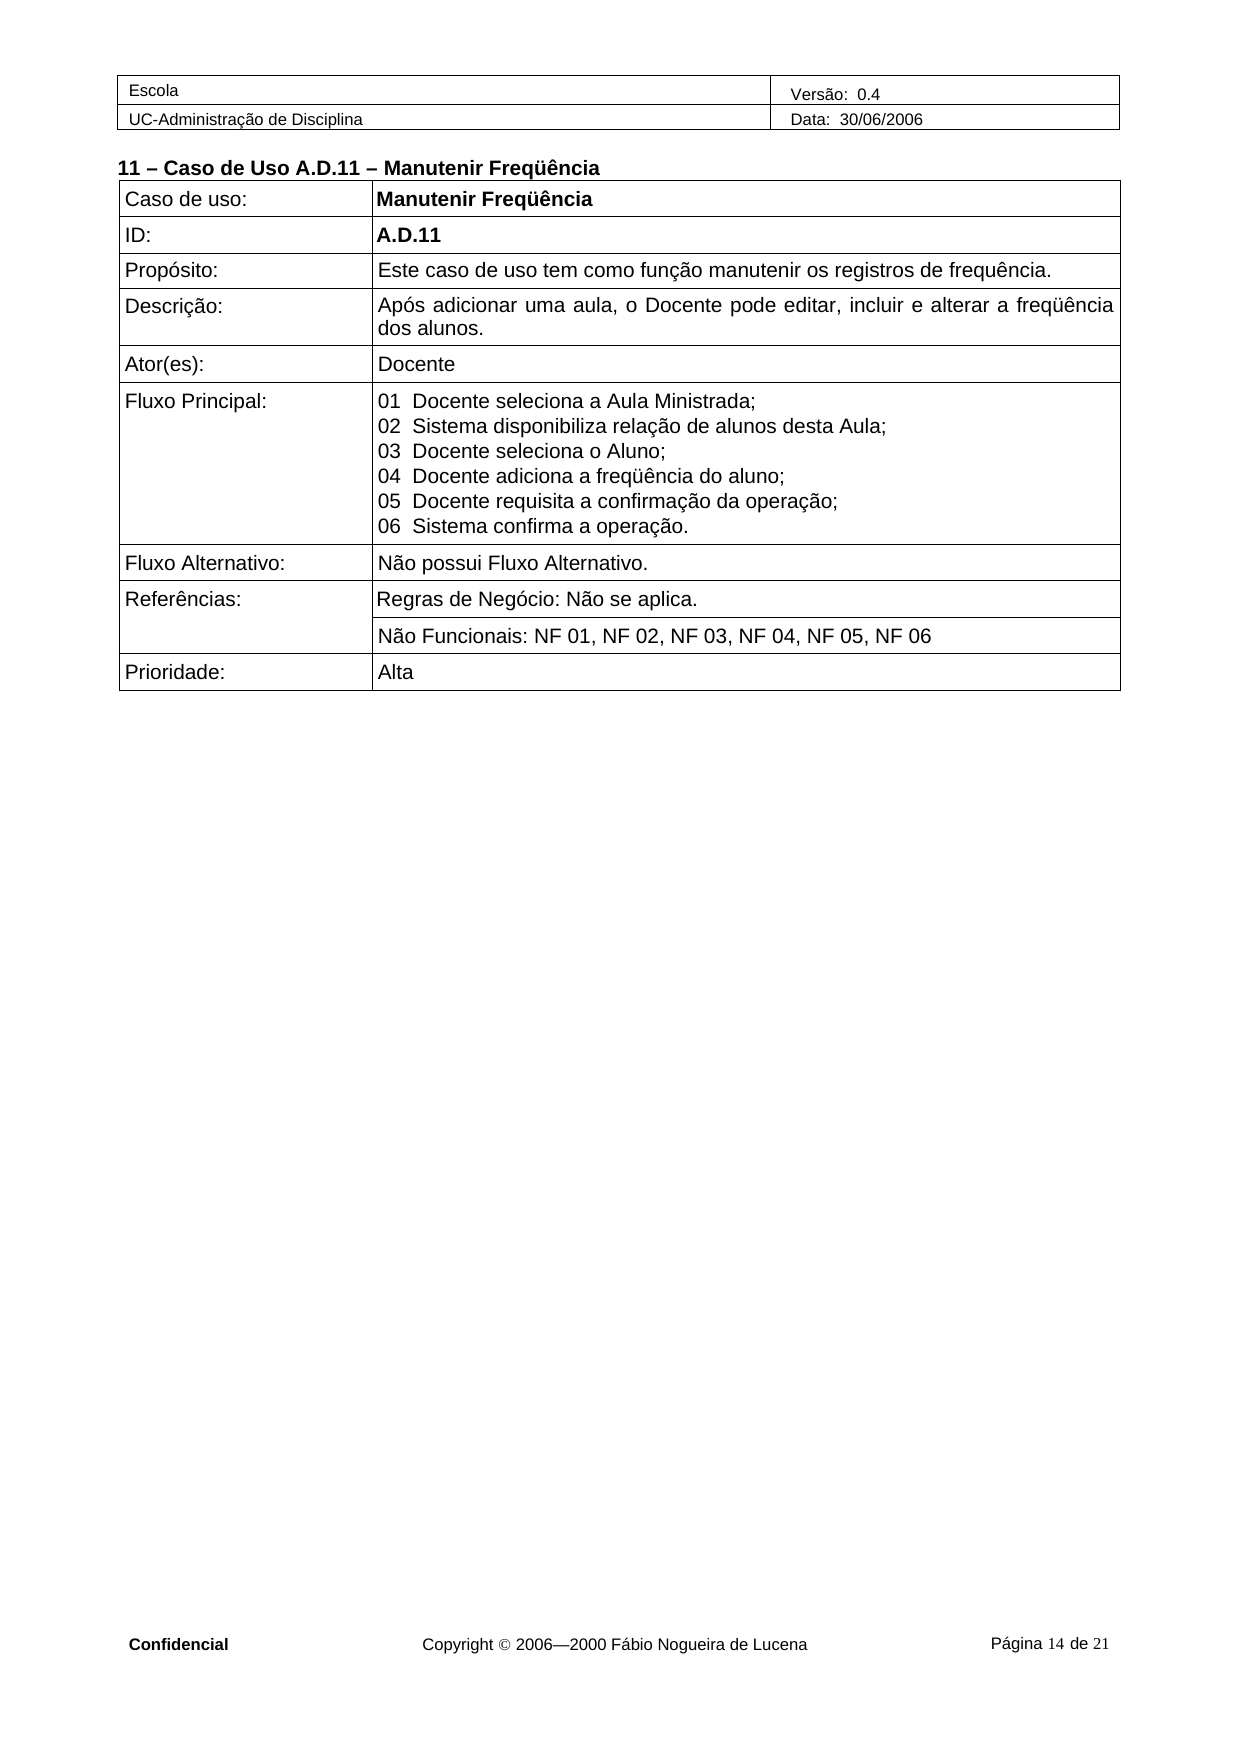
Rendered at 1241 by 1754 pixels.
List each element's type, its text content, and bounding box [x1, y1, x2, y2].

table_cell Alta [373, 654, 1120, 690]
table_cell Após adicionar uma aula, o Docente pode editar, incluir e alterar a freqüência dos alunos. [373, 289, 1120, 345]
table_header Caso de uso: [120, 181, 372, 216]
table_header Manutenir Freqüência [373, 181, 1120, 216]
table_cell Docente [373, 346, 1120, 382]
table_cell Fluxo Alternativo: [120, 545, 372, 580]
table_cell Referências: [120, 581, 372, 653]
table_cell 01 Docente seleciona a Aula Ministrada; 02 Sistema disponibiliza relação de alunos desta Aula; 03 Docente seleciona o Aluno; 04 Docente adiciona a freqüência do aluno; 05 Docente requisita a confirmação da operação; 06 Sistema confirma a operação. [373, 383, 1120, 543]
table_cell Fluxo Principal: [120, 383, 372, 543]
text 11 – Caso de Uso A.D.11 – Manutenir Freqüência [117, 154, 1120, 179]
table_cell Não possui Fluxo Alternativo. [373, 545, 1120, 580]
table_cell Ator(es): [120, 346, 372, 382]
table_cell Descrição: [120, 289, 372, 345]
table_cell ID: [120, 217, 372, 253]
table_cell A.D.11 [373, 217, 1120, 253]
table_cell Este caso de uso tem como função manutenir os registros de frequência. [373, 254, 1120, 287]
table_header Regras de Negócio: Não se aplica. [373, 581, 1120, 617]
table_cell Propósito: [120, 254, 372, 287]
table_cell Prioridade: [120, 654, 372, 690]
table_cell Não Funcionais: NF 01, NF 02, NF 03, NF 04, NF 05, NF 06 [373, 618, 1120, 653]
